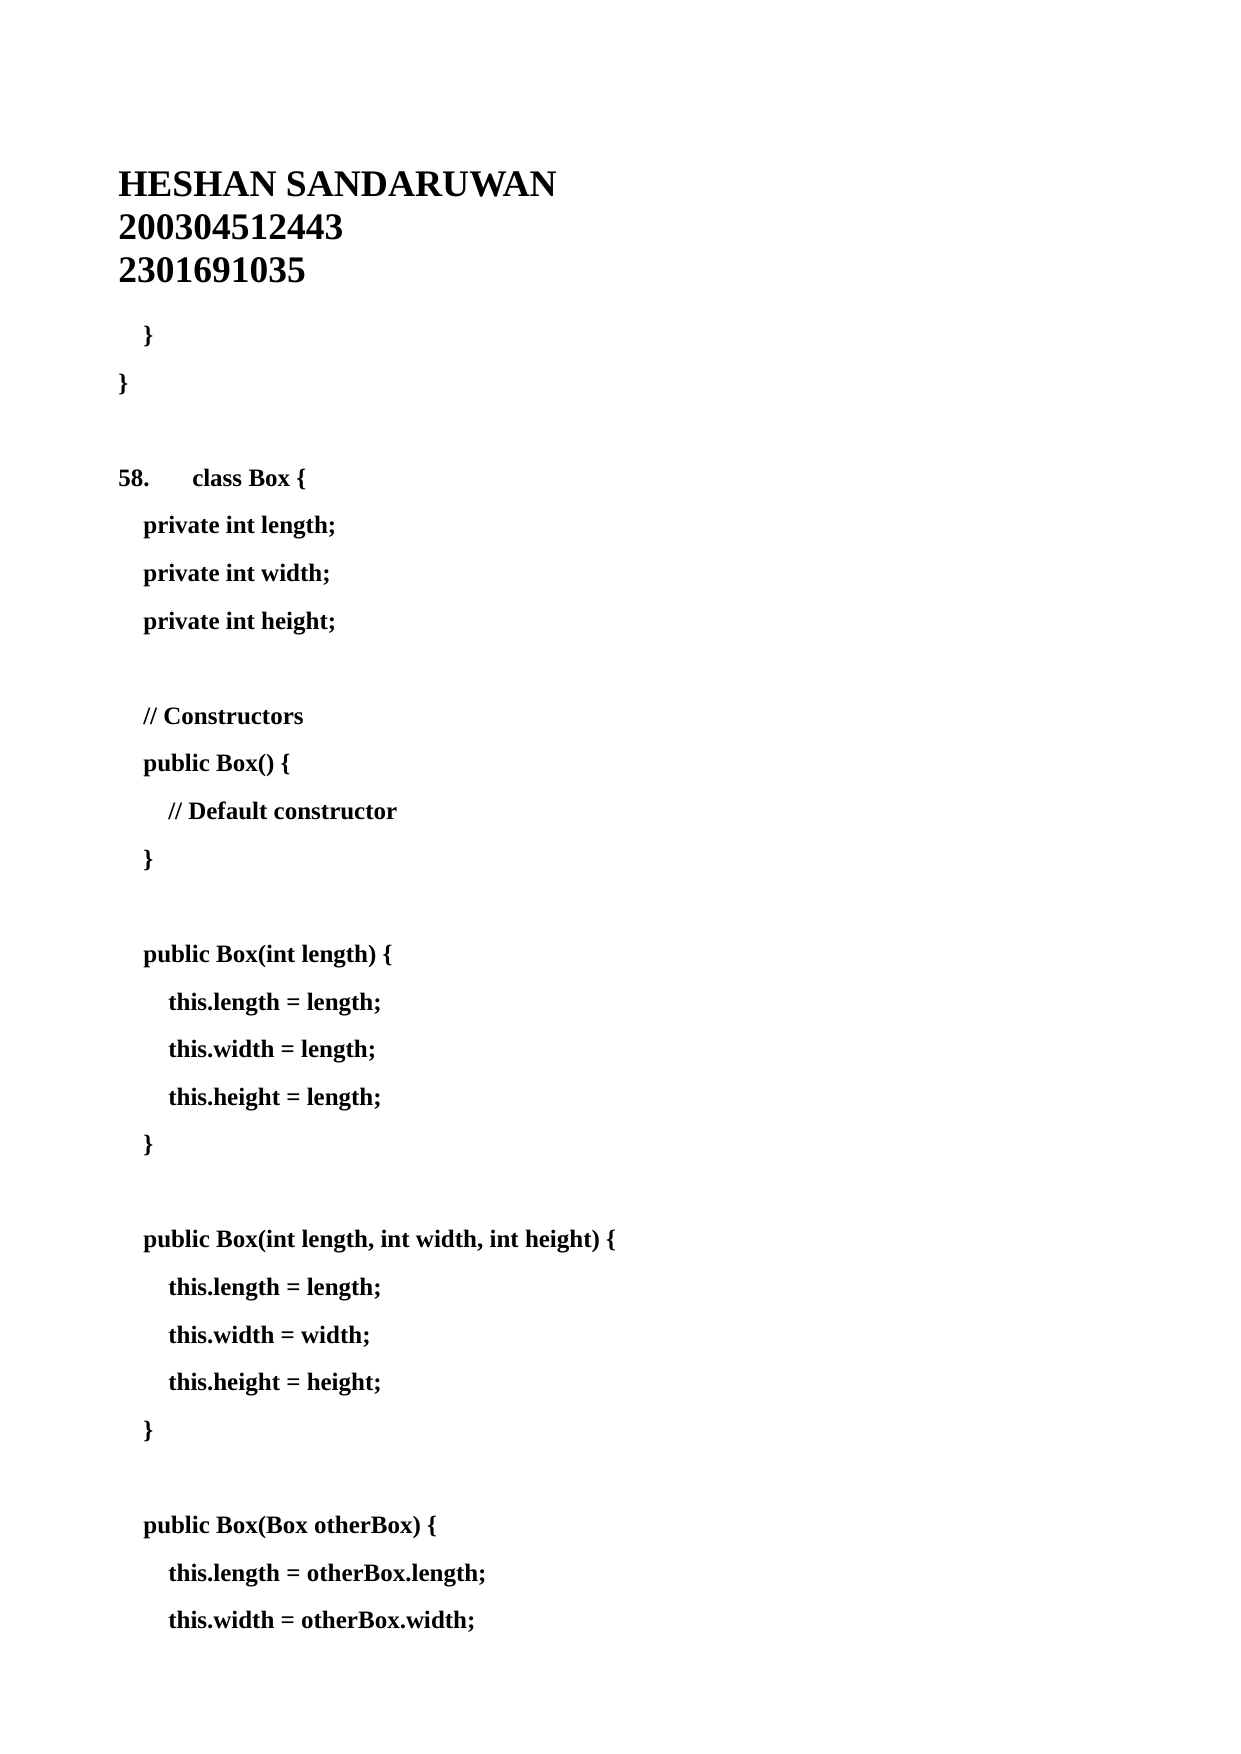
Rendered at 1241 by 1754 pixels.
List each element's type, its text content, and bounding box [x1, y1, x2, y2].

text public Box(int length) { [118, 939, 1122, 968]
text private int height; [118, 606, 1122, 634]
text 58. class Box { [118, 463, 1122, 492]
text this.height = length; [118, 1082, 1122, 1111]
text this.length = length; [118, 987, 1122, 1015]
text this.length = length; [118, 1272, 1122, 1301]
text } [118, 1129, 1122, 1158]
text private int length; [118, 511, 1122, 539]
text public Box(Box otherBox) { [118, 1510, 1122, 1539]
text this.length = otherBox.length; [118, 1558, 1122, 1587]
text // Constructors [118, 701, 1122, 730]
text this.width = length; [118, 1034, 1122, 1063]
text this.width = width; [118, 1320, 1122, 1348]
text } [118, 1415, 1122, 1444]
text this.height = height; [118, 1367, 1122, 1396]
text } [118, 320, 1122, 349]
text private int width; [118, 558, 1122, 587]
text } [118, 844, 1122, 872]
text } [118, 368, 1122, 396]
text public Box() { [118, 748, 1122, 777]
text // Default constructor [118, 796, 1122, 825]
text public Box(int length, int width, int height) { [118, 1224, 1122, 1253]
text this.width = otherBox.width; [118, 1605, 1122, 1634]
